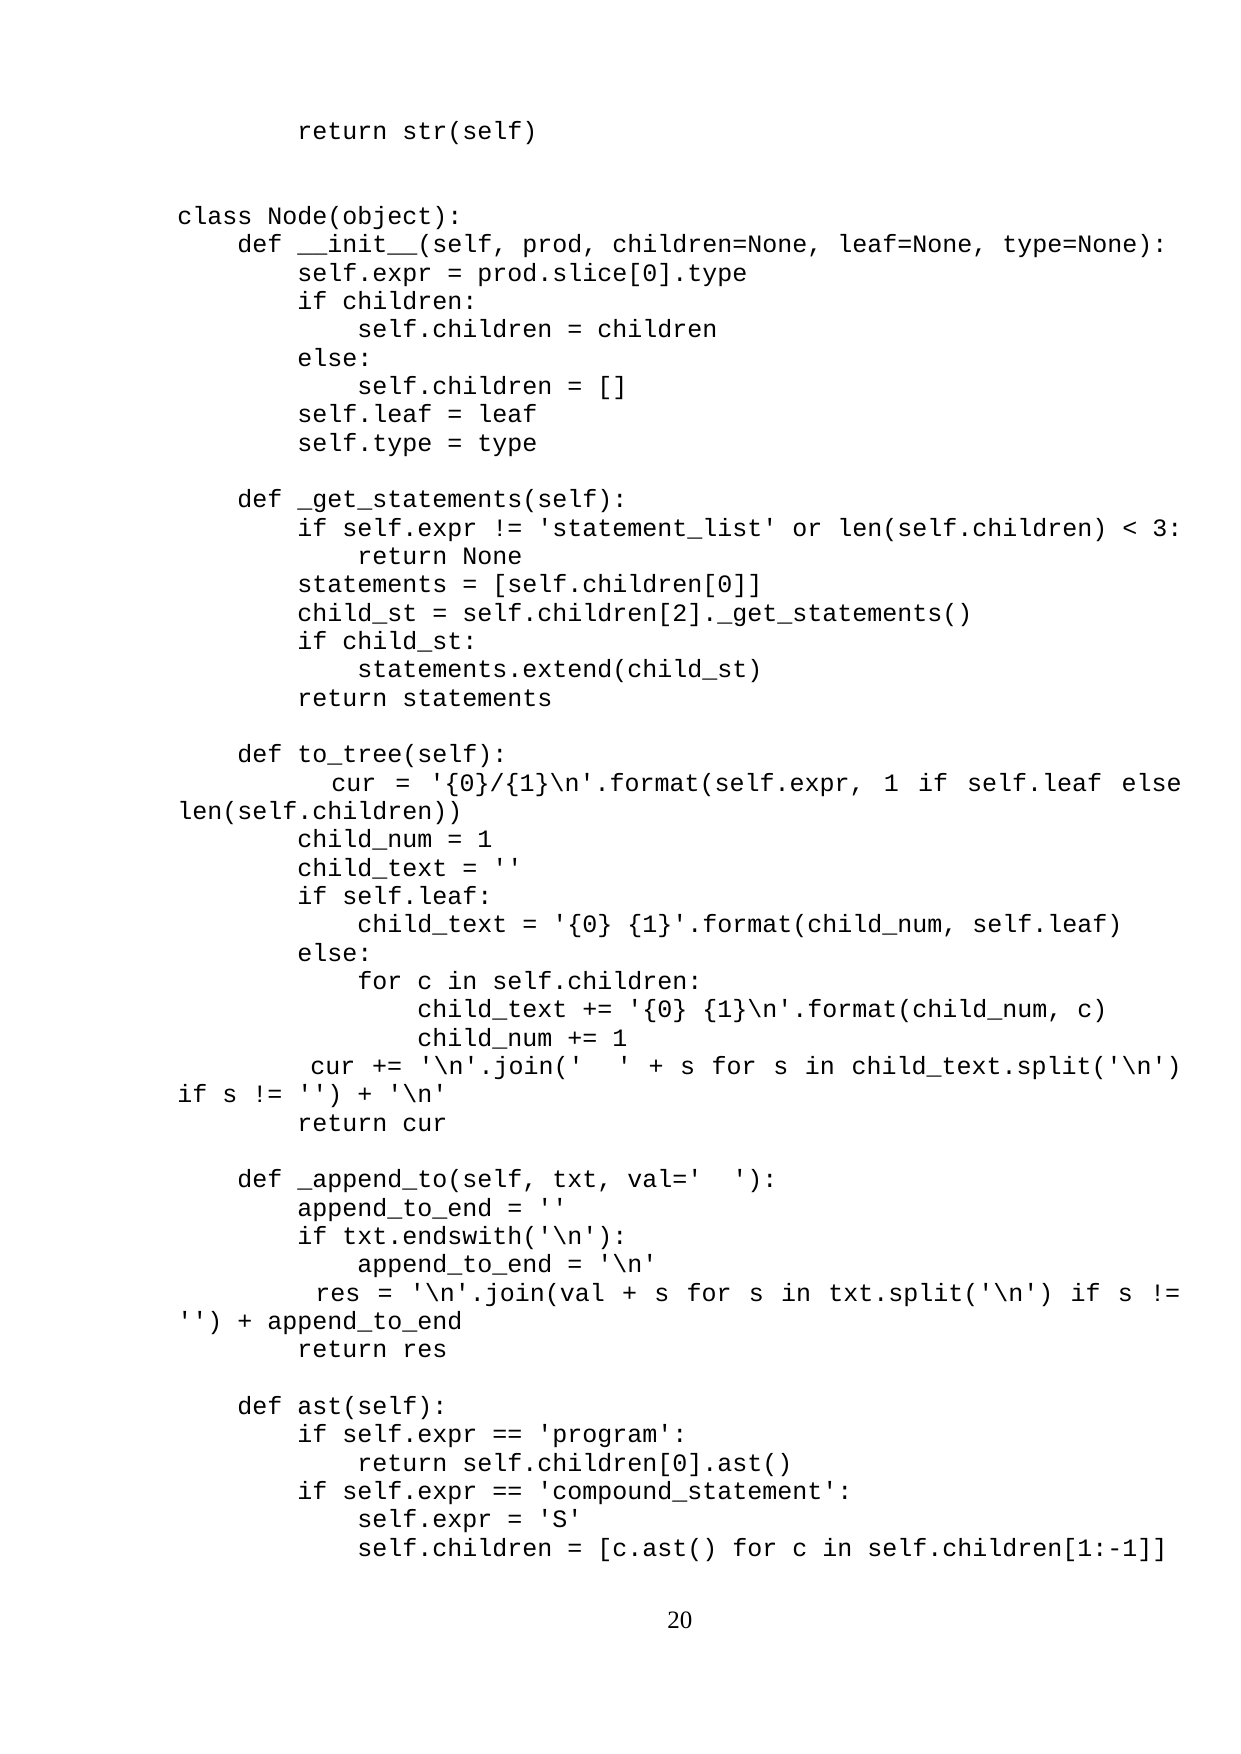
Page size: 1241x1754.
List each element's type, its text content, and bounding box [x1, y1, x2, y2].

text return cur [177, 1110, 1182, 1138]
text return statements [177, 685, 1182, 713]
text cur = '{0}/{1}\n'.format(self.expr, 1 if self.leaf else len(self.children)) [177, 770, 1182, 827]
text def _append_to(self, txt, val=' '): [177, 1167, 1182, 1195]
text if child_st: [177, 628, 1182, 657]
text def ast(self): [177, 1393, 1182, 1422]
text else: [177, 940, 1182, 968]
text child_text = '' [177, 855, 1182, 883]
text def to_tree(self): [177, 742, 1182, 770]
text if children: [177, 288, 1182, 317]
text statements.extend(child_st) [177, 657, 1182, 685]
text statements = [self.children[0]] [177, 572, 1182, 600]
text append_to_end = '' [177, 1195, 1182, 1223]
text for c in self.children: [177, 968, 1182, 997]
text child_text += '{0} {1}\n'.format(child_num, c) [177, 997, 1182, 1025]
text child_st = self.children[2]._get_statements() [177, 600, 1182, 628]
text self.children = [c.ast() for c in self.children[1:-1]] [177, 1535, 1182, 1563]
text if self.expr != 'statement_list' or len(self.children) < 3: [177, 515, 1182, 543]
text cur += '\n'.join(' ' + s for s in child_text.split('\n') if s != '') + '\n' [177, 1053, 1182, 1110]
text def _get_statements(self): [177, 487, 1182, 515]
text return None [177, 543, 1182, 572]
text if self.expr == 'compound_statement': [177, 1478, 1182, 1507]
text self.expr = 'S' [177, 1507, 1182, 1535]
text self.children = [] [177, 373, 1182, 402]
text append_to_end = '\n' [177, 1252, 1182, 1280]
text return res [177, 1337, 1182, 1365]
text self.children = children [177, 317, 1182, 345]
text return self.children[0].ast() [177, 1450, 1182, 1478]
text child_text = '{0} {1}'.format(child_num, self.leaf) [177, 912, 1182, 940]
text if self.expr == 'program': [177, 1422, 1182, 1450]
text return str(self) [177, 118, 1182, 147]
text self.leaf = leaf [177, 402, 1182, 430]
text else: [177, 345, 1182, 373]
text def __init__(self, prod, children=None, leaf=None, type=None): [177, 232, 1182, 260]
text res = '\n'.join(val + s for s in txt.split('\n') if s != '') + append_to_end [177, 1280, 1182, 1337]
text self.type = type [177, 430, 1182, 458]
text class Node(object): [177, 203, 1182, 232]
text self.expr = prod.slice[0].type [177, 260, 1182, 288]
text if self.leaf: [177, 883, 1182, 912]
text if txt.endswith('\n'): [177, 1223, 1182, 1252]
text child_num = 1 [177, 827, 1182, 855]
text child_num += 1 [177, 1025, 1182, 1053]
